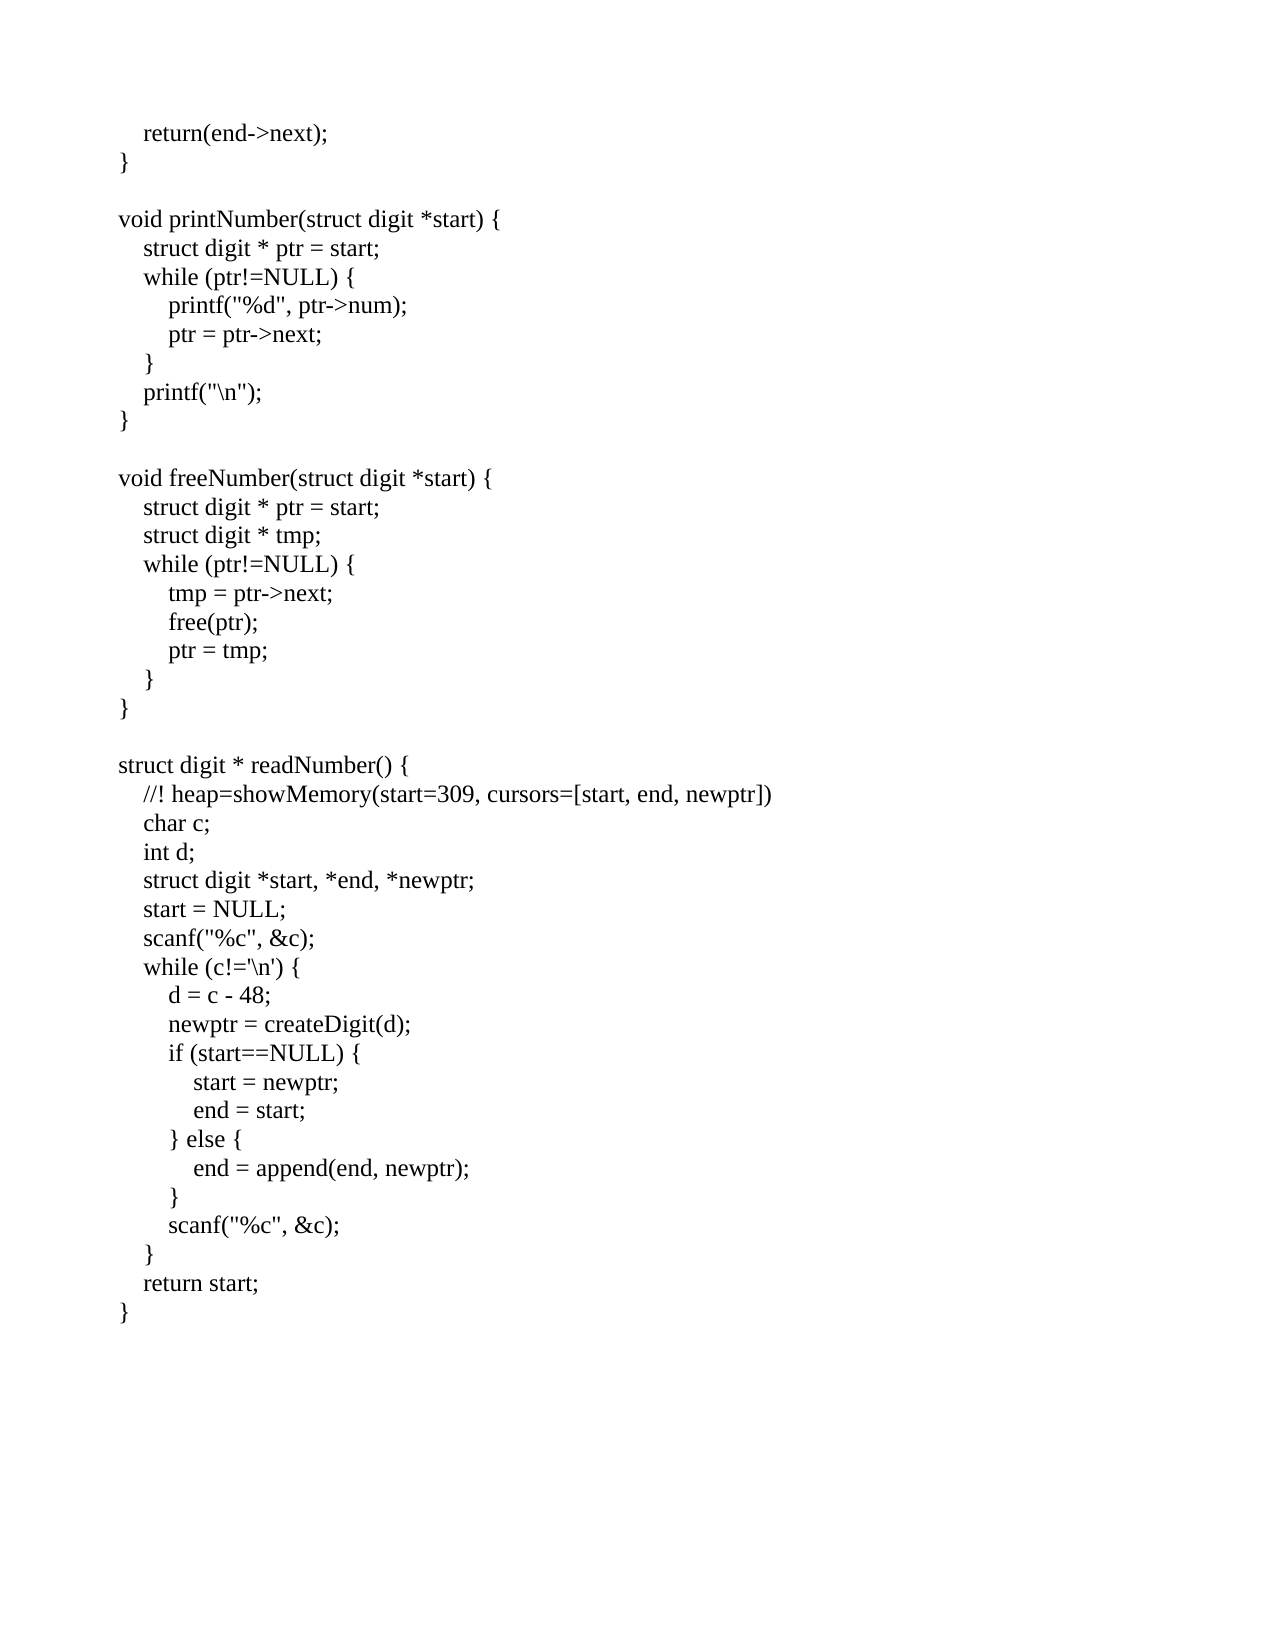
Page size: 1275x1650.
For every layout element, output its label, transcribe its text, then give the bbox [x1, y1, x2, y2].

text } [118, 147, 1157, 176]
text //! heap=showMemory(start=309, cursors=[start, end, newptr]) [118, 779, 1157, 808]
text } [118, 664, 1157, 693]
text scanf("%c", &c); [118, 1211, 1157, 1239]
text } [118, 348, 1157, 377]
text free(ptr); [118, 607, 1157, 636]
text char c; [118, 808, 1157, 837]
text struct digit *start, *end, *newptr; [118, 866, 1157, 894]
text end = start; [118, 1096, 1157, 1124]
text printf("\n"); [118, 377, 1157, 406]
text if (start==NULL) { [118, 1038, 1157, 1067]
text printf("%d", ptr->num); [118, 291, 1157, 319]
text return start; [118, 1268, 1157, 1297]
text } else { [118, 1124, 1157, 1153]
text while (c!='\n') { [118, 952, 1157, 981]
text tmp = ptr->next; [118, 578, 1157, 607]
text struct digit * ptr = start; [118, 492, 1157, 521]
text newptr = createDigit(d); [118, 1009, 1157, 1038]
text struct digit * readNumber() { [118, 751, 1157, 779]
text end = append(end, newptr); [118, 1153, 1157, 1182]
text start = NULL; [118, 894, 1157, 923]
text } [118, 693, 1157, 722]
text scanf("%c", &c); [118, 923, 1157, 952]
text } [118, 1182, 1157, 1211]
text struct digit * ptr = start; [118, 233, 1157, 262]
text void printNumber(struct digit *start) { [118, 204, 1157, 233]
text } [118, 1297, 1157, 1326]
text struct digit * tmp; [118, 521, 1157, 549]
text return(end->next); [118, 118, 1157, 147]
text void freeNumber(struct digit *start) { [118, 463, 1157, 492]
text } [118, 1239, 1157, 1268]
text while (ptr!=NULL) { [118, 262, 1157, 291]
text ptr = ptr->next; [118, 319, 1157, 348]
text while (ptr!=NULL) { [118, 549, 1157, 578]
text } [118, 406, 1157, 434]
text d = c - 48; [118, 981, 1157, 1009]
text ptr = tmp; [118, 636, 1157, 664]
text int d; [118, 837, 1157, 866]
text start = newptr; [118, 1067, 1157, 1096]
